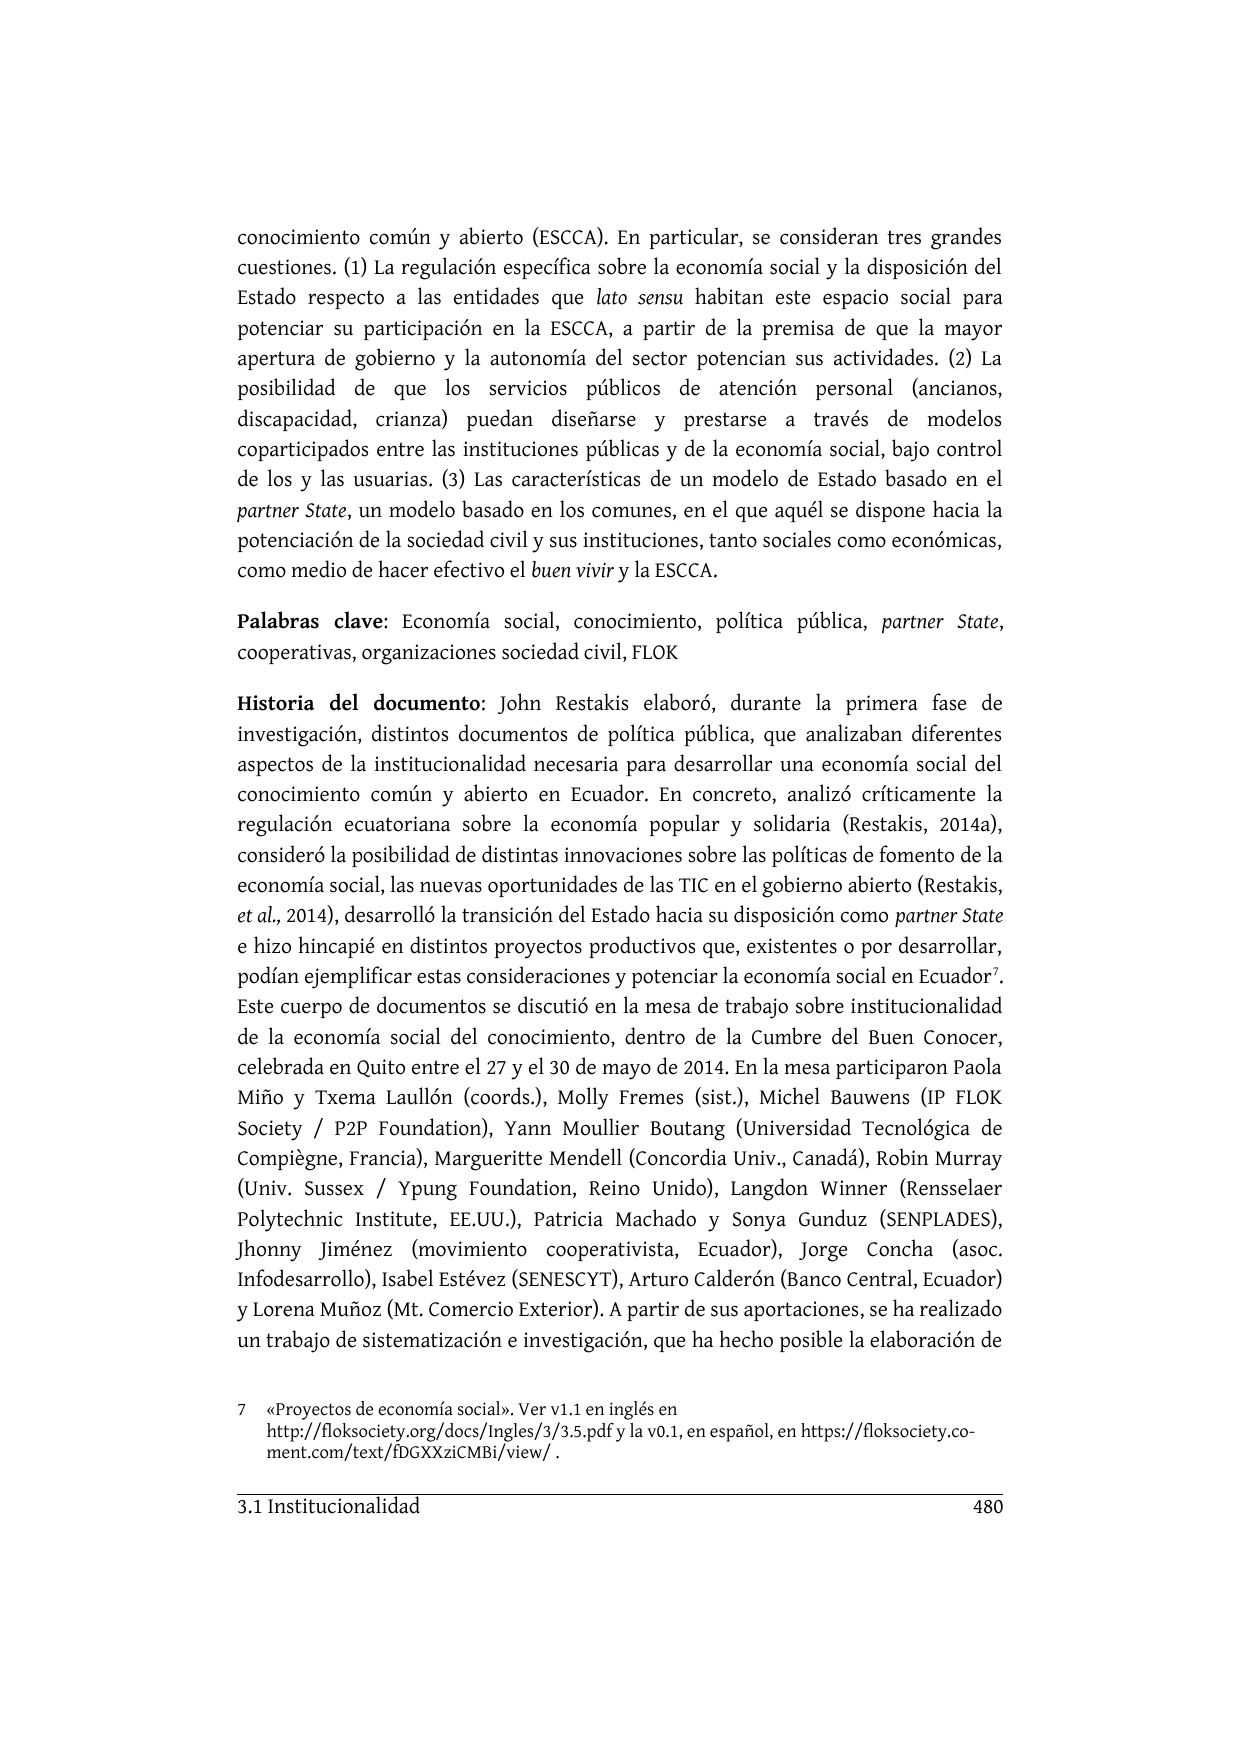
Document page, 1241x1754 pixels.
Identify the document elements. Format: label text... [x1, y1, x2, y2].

text Historia del documento: John Restakis elaboró, durante la primera fase de investigación, distintos documentos de política pública, que analizaban diferentes aspectos de la institucionalidad necesaria para desarrollar una economía social del conocimiento común y abierto en Ecuador. En concreto, analizó críticamente la regulación ecuatoriana sobre la economía popular y solidaria (Restakis, 2014a), consideró la posibilidad de distintas innovaciones sobre las políticas de fomento de la economía social, las nuevas oportunidades de las TIC en el gobierno abierto (Restakis, et al., 2014), desarrolló la transición del Estado hacia su disposición como partner State e hizo hincapié en distintos proyectos productivos que, existentes o por desarrollar, podían ejemplificar estas consideraciones y potenciar la economía social en Ecuador. Este cuerpo de documentos se discutió en la mesa de trabajo sobre institucionalidad de la economía social del conocimiento, dentro de la Cumbre del Buen Conocer, celebrada en Quito entre el 27 y el 30 de mayo de 2014. En la mesa participaron Paola Miño y Txema Laullón (coords.), Molly Fremes (sist.), Michel Bauwens (IP FLOK Society / P2P Foundation), Yann Moullier Boutang (Universidad Tecnológica de Compiègne, Francia), Margueritte Mendell (Concordia Univ., Canadá), Robin Murray (Univ. Sussex / Ypung Foundation, Reino Unido), Langdon Winner (Rensselaer Polytechnic Institute, EE.UU.), Patricia Machado y Sonya Gunduz (SENPLADES), Jhonny Jiménez (movimiento cooperativista, Ecuador), Jorge Concha (asoc. Infodesarrollo), Isabel Estévez (SENESCYT), Arturo Calderón (Banco Central, Ecuador) y Lorena Muñoz (Mt. Comercio Exterior). A partir de sus aportaciones, se ha realizado un trabajo de sistematización e investigación, que ha hecho posible la elaboración de [237, 691, 1003, 1353]
text Palabras clave: Economía social, conocimiento, política pública, partner State, cooperativas, organizaciones sociedad civil, FLOK [237, 610, 1003, 665]
text «Proyectos de economía social». Ver v1.1 en inglés en http://floksociety.org/docs/Ingles/3/3.5.pdf y la v0.1, en español, en https://floksociety.co-ment.com/text/fDGXXziCMBi/view/ . [237, 1399, 1003, 1464]
text conocimiento común y abierto (ESCCA). En particular, se consideran tres grandes cuestiones. (1) La regulación específica sobre la economía social y la disposición del Estado respecto a las entidades que lato sensu habitan este espacio social para potenciar su participación en la ESCCA, a partir de la premisa de que la mayor apertura de gobierno y la autonomía del sector potencian sus actividades. (2) La posibilidad de que los servicios públicos de atención personal (ancianos, discapacidad, crianza) puedan diseñarse y prestarse a través de modelos coparticipados entre las instituciones públicas y de la economía social, bajo control de los y las usuarias. (3) Las características de un modelo de Estado basado en el partner State, un modelo basado en los comunes, en el que aquél se dispone hacia la potenciación de la sociedad civil y sus instituciones, tanto sociales como económicas, como medio de hacer efectivo el buen vivir y la ESCCA. [237, 225, 1003, 584]
